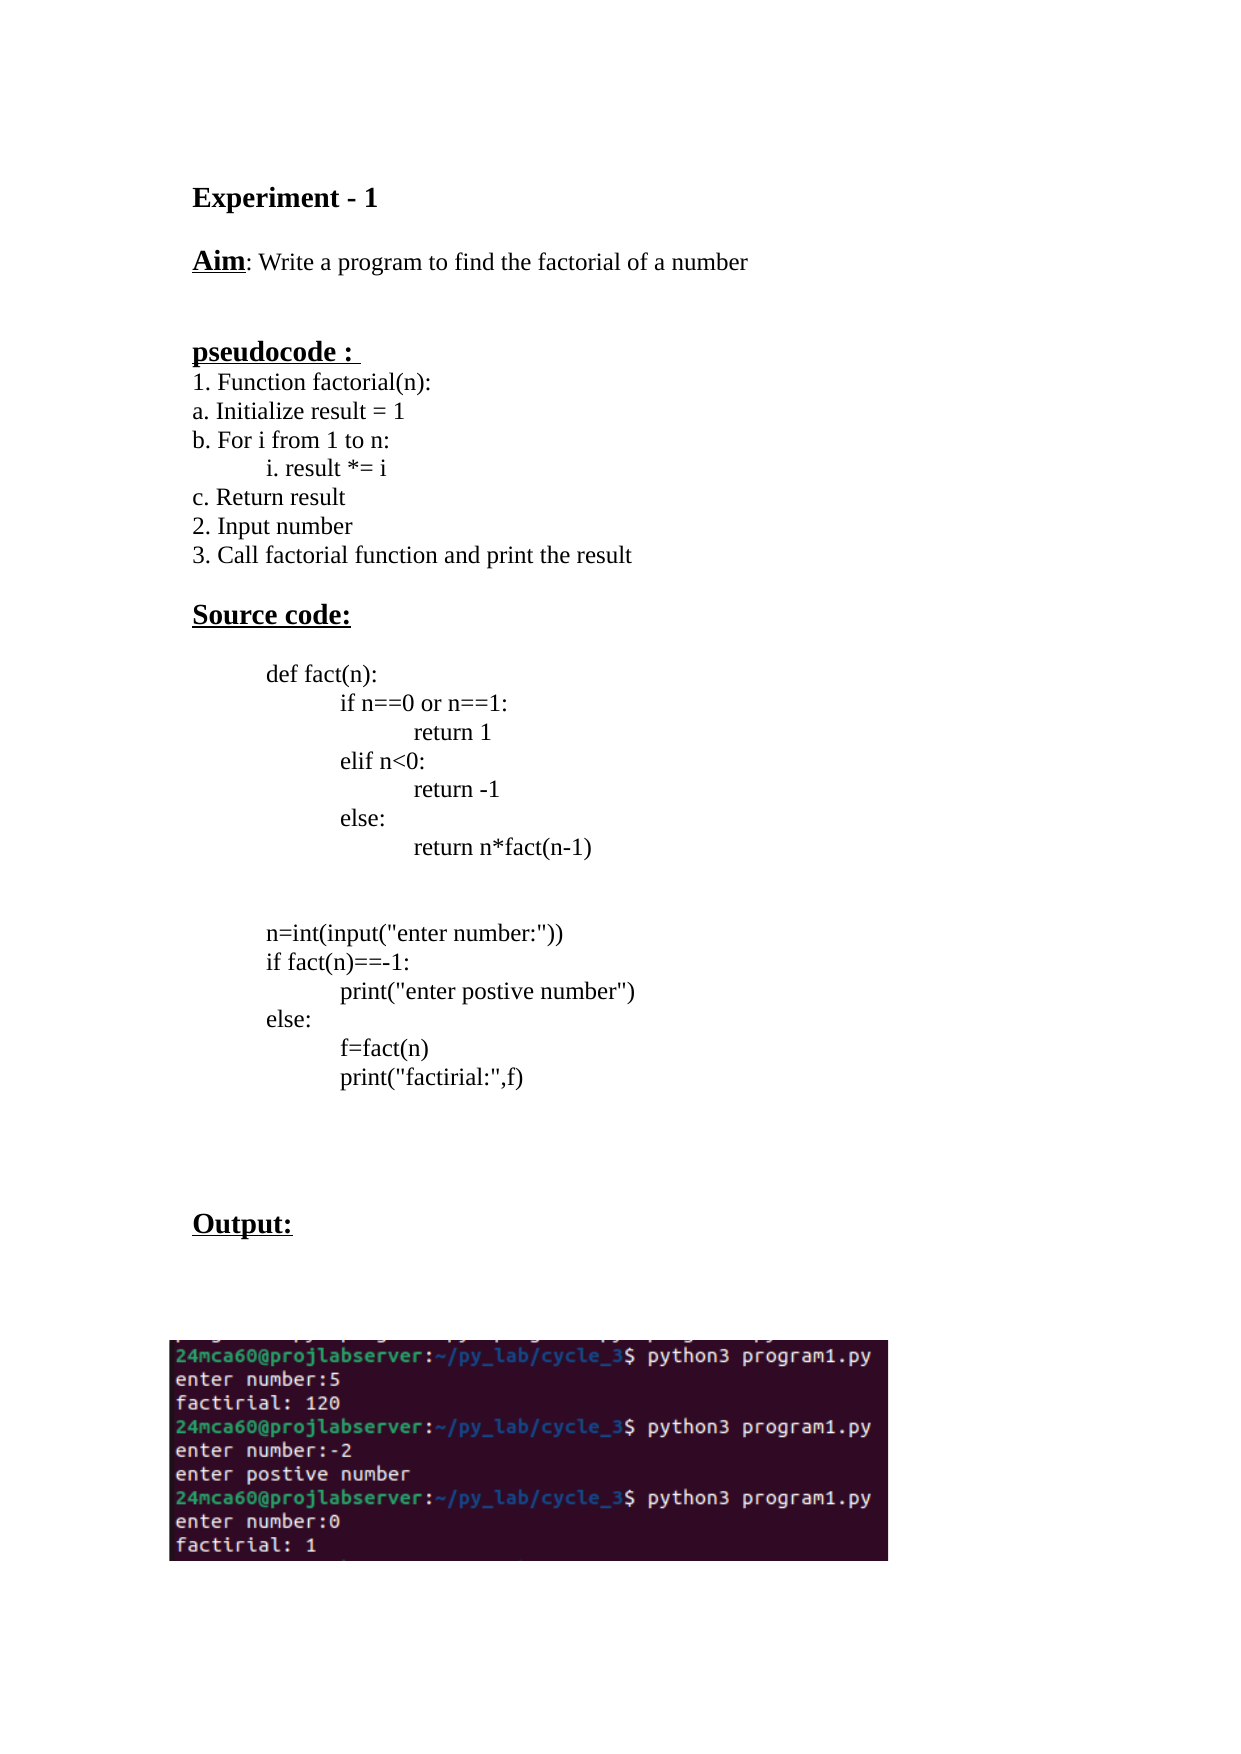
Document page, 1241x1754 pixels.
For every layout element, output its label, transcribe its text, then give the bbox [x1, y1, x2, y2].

text if fact(n)==-1: [118, 947, 1122, 976]
text elif n<0: [118, 746, 1122, 774]
text else: [118, 803, 1122, 832]
text Output: [118, 1206, 1122, 1239]
text return -1 [118, 774, 1122, 803]
text Experiment - 1 [118, 180, 1122, 214]
text Source code: [118, 568, 1122, 631]
text print("enter postive number") [118, 976, 1122, 1004]
picture [169, 1340, 889, 1561]
text i. result *= i [118, 453, 1122, 482]
text b. For i from 1 to n: [118, 425, 1122, 453]
text a. Initialize result = 1 [118, 396, 1122, 425]
text else: [118, 1004, 1122, 1033]
text 1. Function factorial(n): [118, 367, 1122, 396]
text pseudocode : [118, 334, 1122, 367]
text Aim: Write a program to find the factorial of a number [118, 243, 1122, 276]
text if n==0 or n==1: [118, 688, 1122, 717]
text c. Return result [118, 482, 1122, 511]
text def fact(n): [118, 659, 1122, 688]
text n=int(input("enter number:")) [118, 918, 1122, 947]
text 3. Call factorial function and print the result [118, 540, 1122, 568]
text f=fact(n) [118, 1033, 1122, 1062]
text return n*fact(n-1) [118, 832, 1122, 861]
text return 1 [118, 717, 1122, 746]
text 2. Input number [118, 511, 1122, 540]
text print("factirial:",f) [118, 1062, 1122, 1091]
